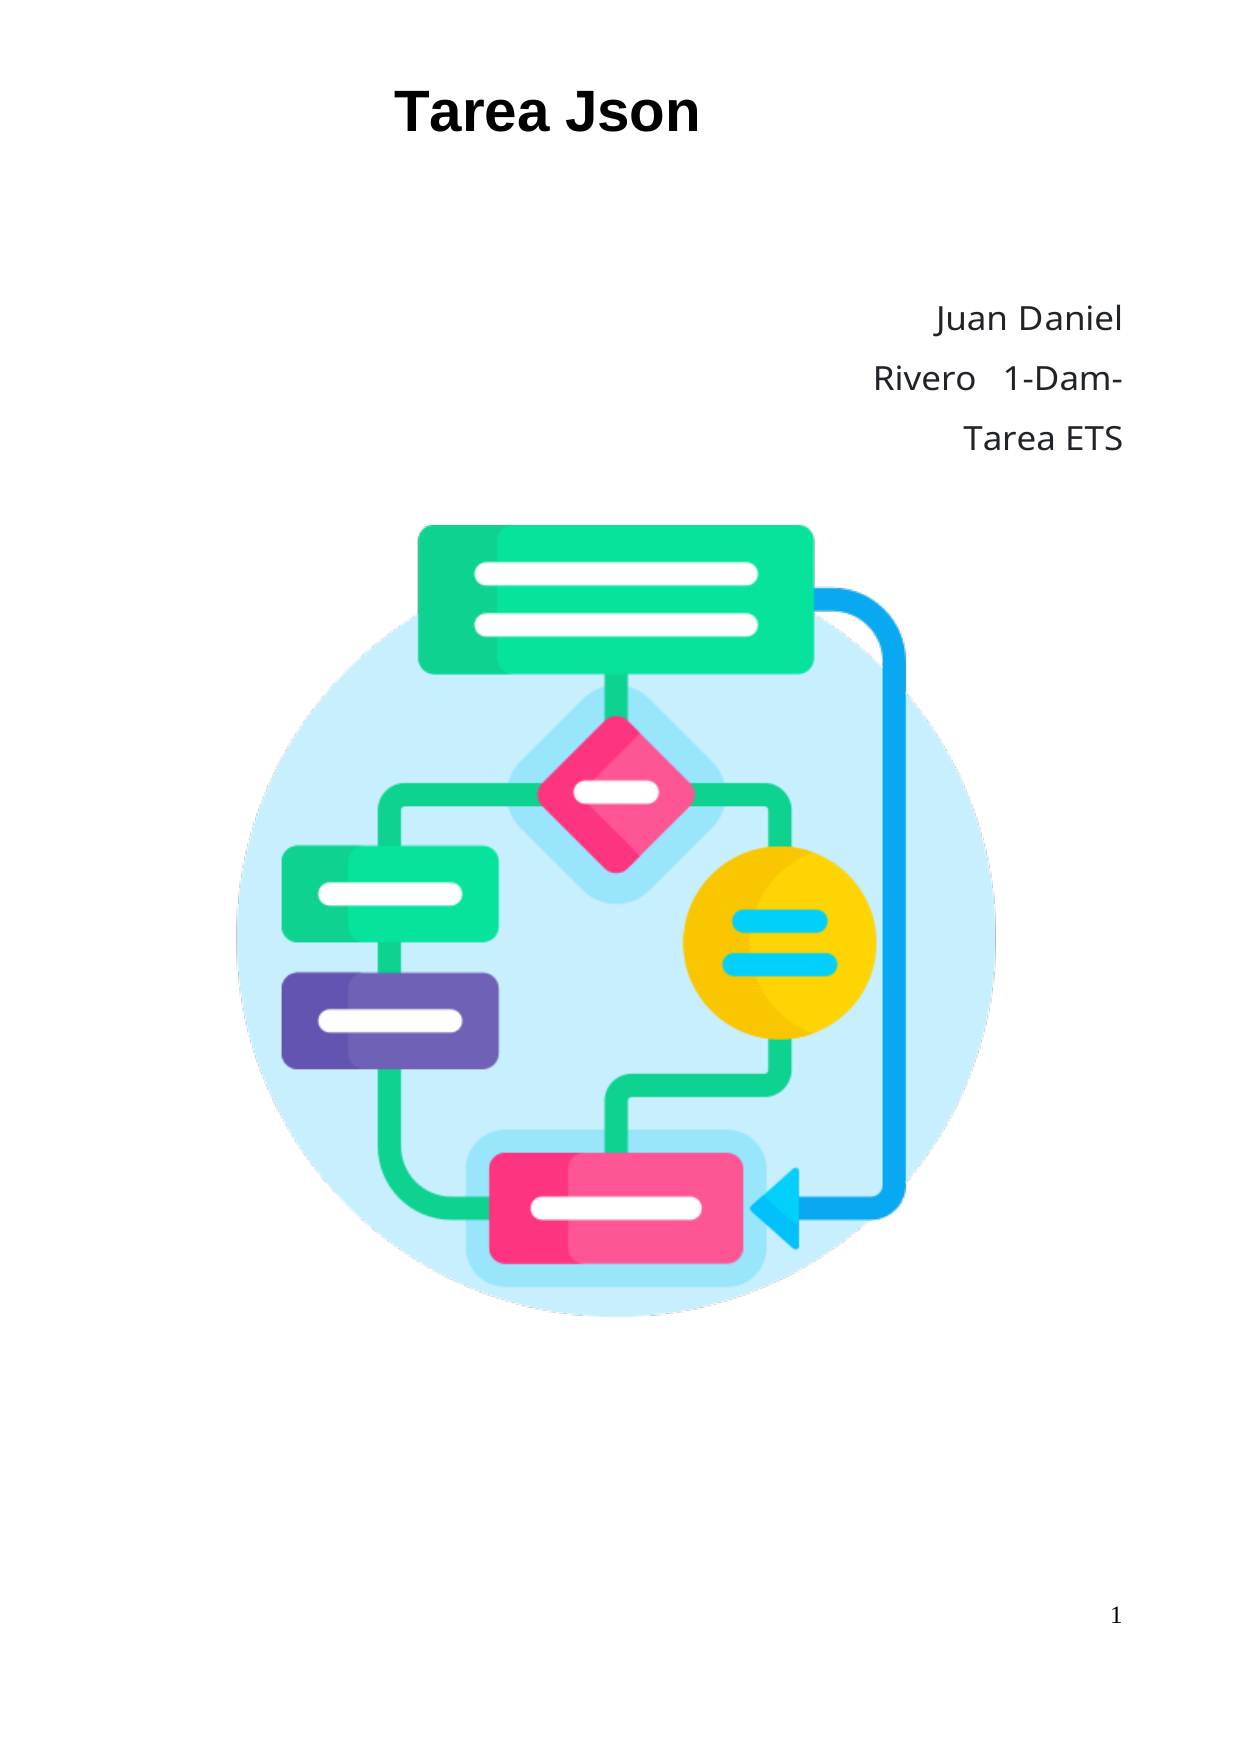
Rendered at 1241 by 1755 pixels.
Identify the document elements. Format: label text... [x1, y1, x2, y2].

picture [220, 525, 1013, 1317]
text Tarea Json [394, 77, 1134, 144]
text Juan Daniel Rivero 1-Dam-Tarea ETS [829, 294, 1123, 461]
